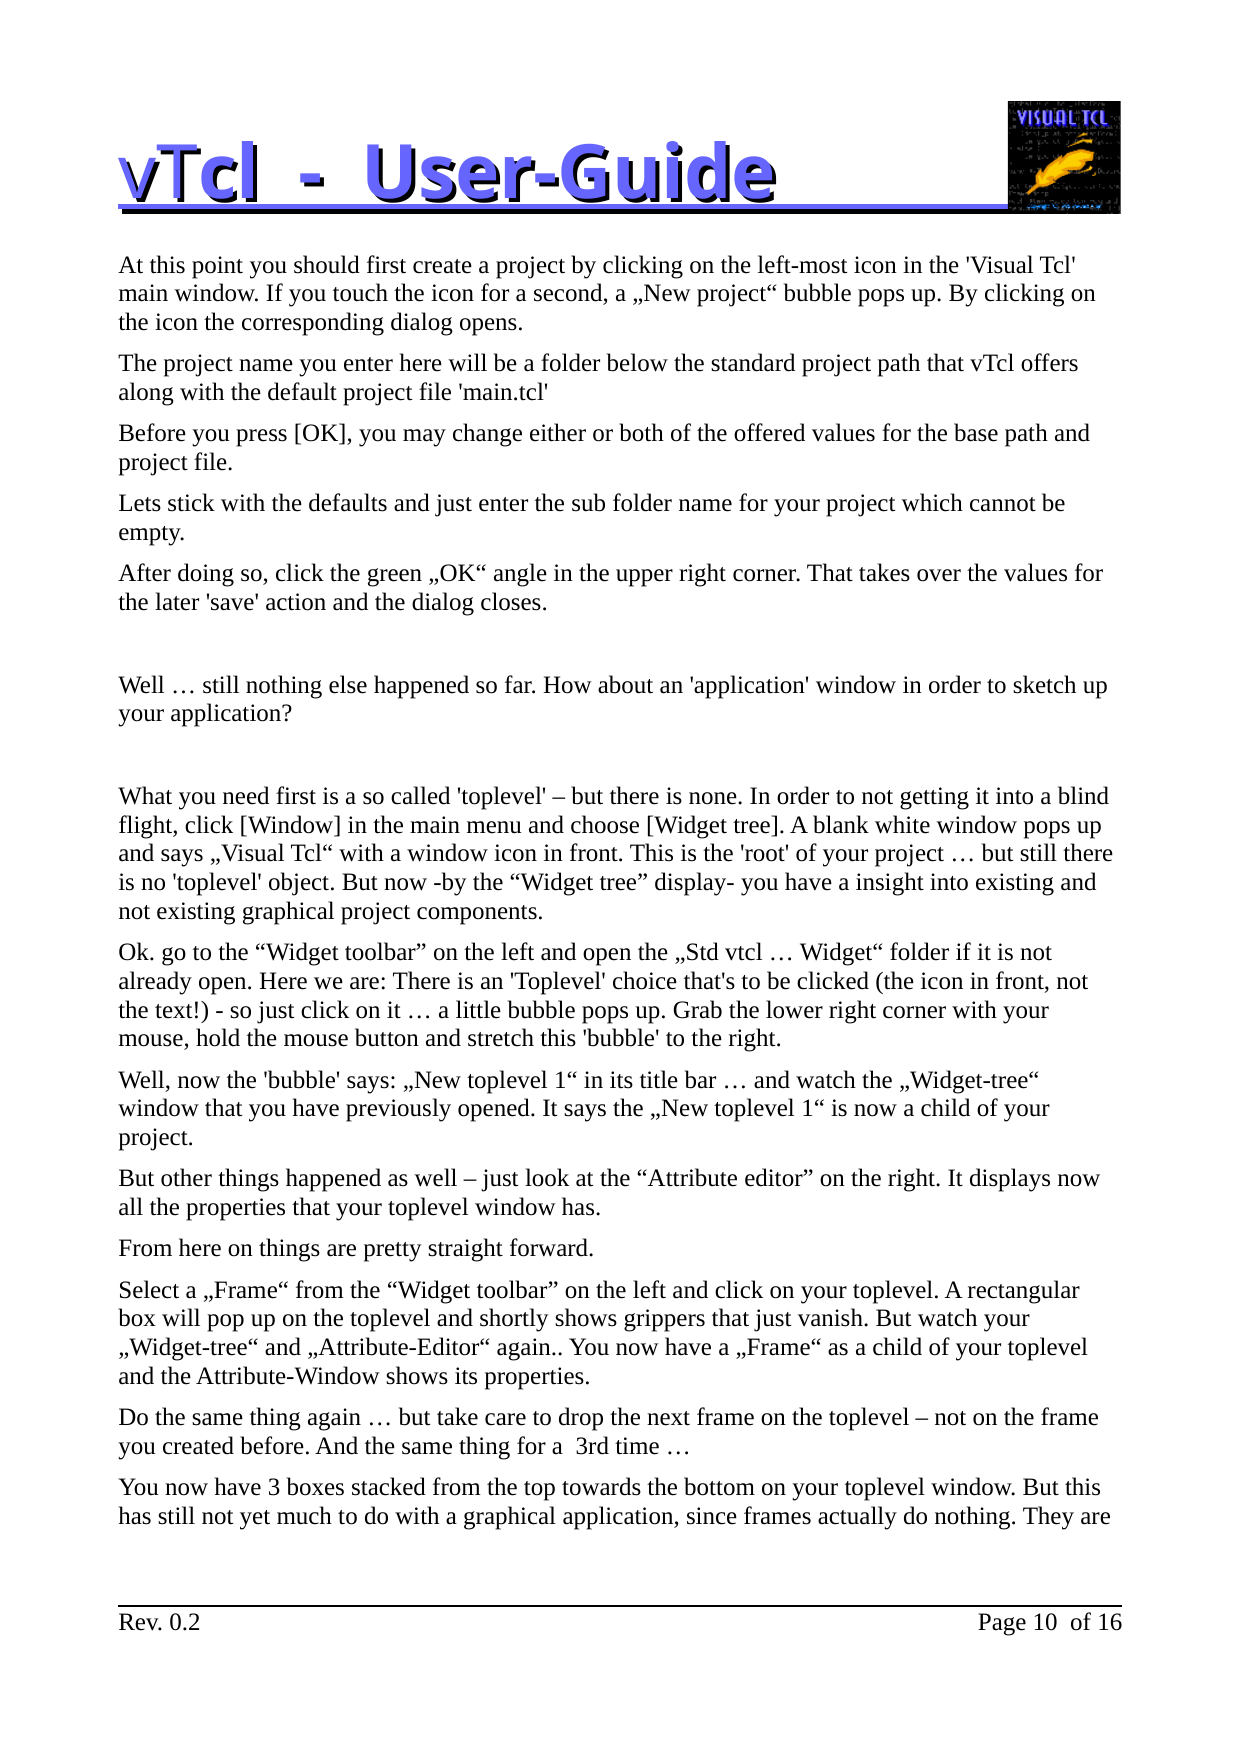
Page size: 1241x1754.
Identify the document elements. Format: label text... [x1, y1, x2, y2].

picture [1007, 101, 1121, 214]
text Before you press [OK], you may change either or both of the offered values for the base path and project file. [118, 418, 1122, 476]
text Well … still nothing else happened so far. How about an 'application' window in order to sketch up your application? [118, 670, 1122, 727]
text Lets stick with the defaults and just enter the sub folder name for your project which cannot be empty. [118, 488, 1122, 546]
text Do the same thing again … but take care to drop the next frame on the toplevel – not on the frame you created before. And the same thing for a 3rd time … [118, 1402, 1122, 1460]
text What you need first is a so called 'toplevel' – but there is none. In order to not getting it into a blind flight, click [Window] in the main menu and choose [Widget tree]. A blank white window pops up and says „Visual Tcl“ with a window icon in front. This is the 'root' of your project … but still there is no 'toplevel' object. But now -by the “Widget tree” display- you have a insight into existing and not existing graphical project components. [118, 781, 1122, 925]
text Well, now the 'bubble' says: „New toplevel 1“ in its title bar … and watch the „Widget-tree“ window that you have previously opened. It says the „New toplevel 1“ is now a child of your project. [118, 1065, 1122, 1151]
text But other things happened as well – just look at the “Attribute editor” on the right. It displays now all the properties that your toplevel window has. [118, 1163, 1122, 1221]
text You now have 3 boxes stacked from the top towards the bottom on your toplevel window. But this has still not yet much to do with a graphical application, since frames actually do nothing. They are [118, 1472, 1122, 1530]
text The project name you enter here will be a folder below the standard project path that vTcl offers along with the default project file 'main.tcl' [118, 348, 1122, 406]
text Select a „Frame“ from the “Widget toolbar” on the left and click on your toplevel. A rectangular box will pop up on the toplevel and shortly shows grippers that just vanish. But watch your „Widget-tree“ and „Attribute-Editor“ again.. You now have a „Frame“ as a child of your toplevel and the Attribute-Window shows its properties. [118, 1275, 1122, 1390]
text At this point you should first create a project by clicking on the left-most icon in the 'Visual Tcl' main window. If you touch the icon for a second, a „New project“ bubble pops up. By clicking on the icon the corresponding dialog opens. [118, 250, 1122, 336]
text Ok. go to the “Widget toolbar” on the left and open the „Std vtcl … Widget“ folder if it is not already open. Here we are: There is an 'Toplevel' choice that's to be clicked (the icon in front, not the text!) - so just click on it … a little bubble pops up. Grab the lower right corner with your mouse, hold the mouse button and stretch this 'bubble' to the right. [118, 937, 1122, 1052]
text After doing so, click the green „OK“ angle in the upper right corner. That takes over the values for the later 'save' action and the dialog closes. [118, 558, 1122, 616]
text From here on things are pretty straight forward. [118, 1233, 1122, 1262]
